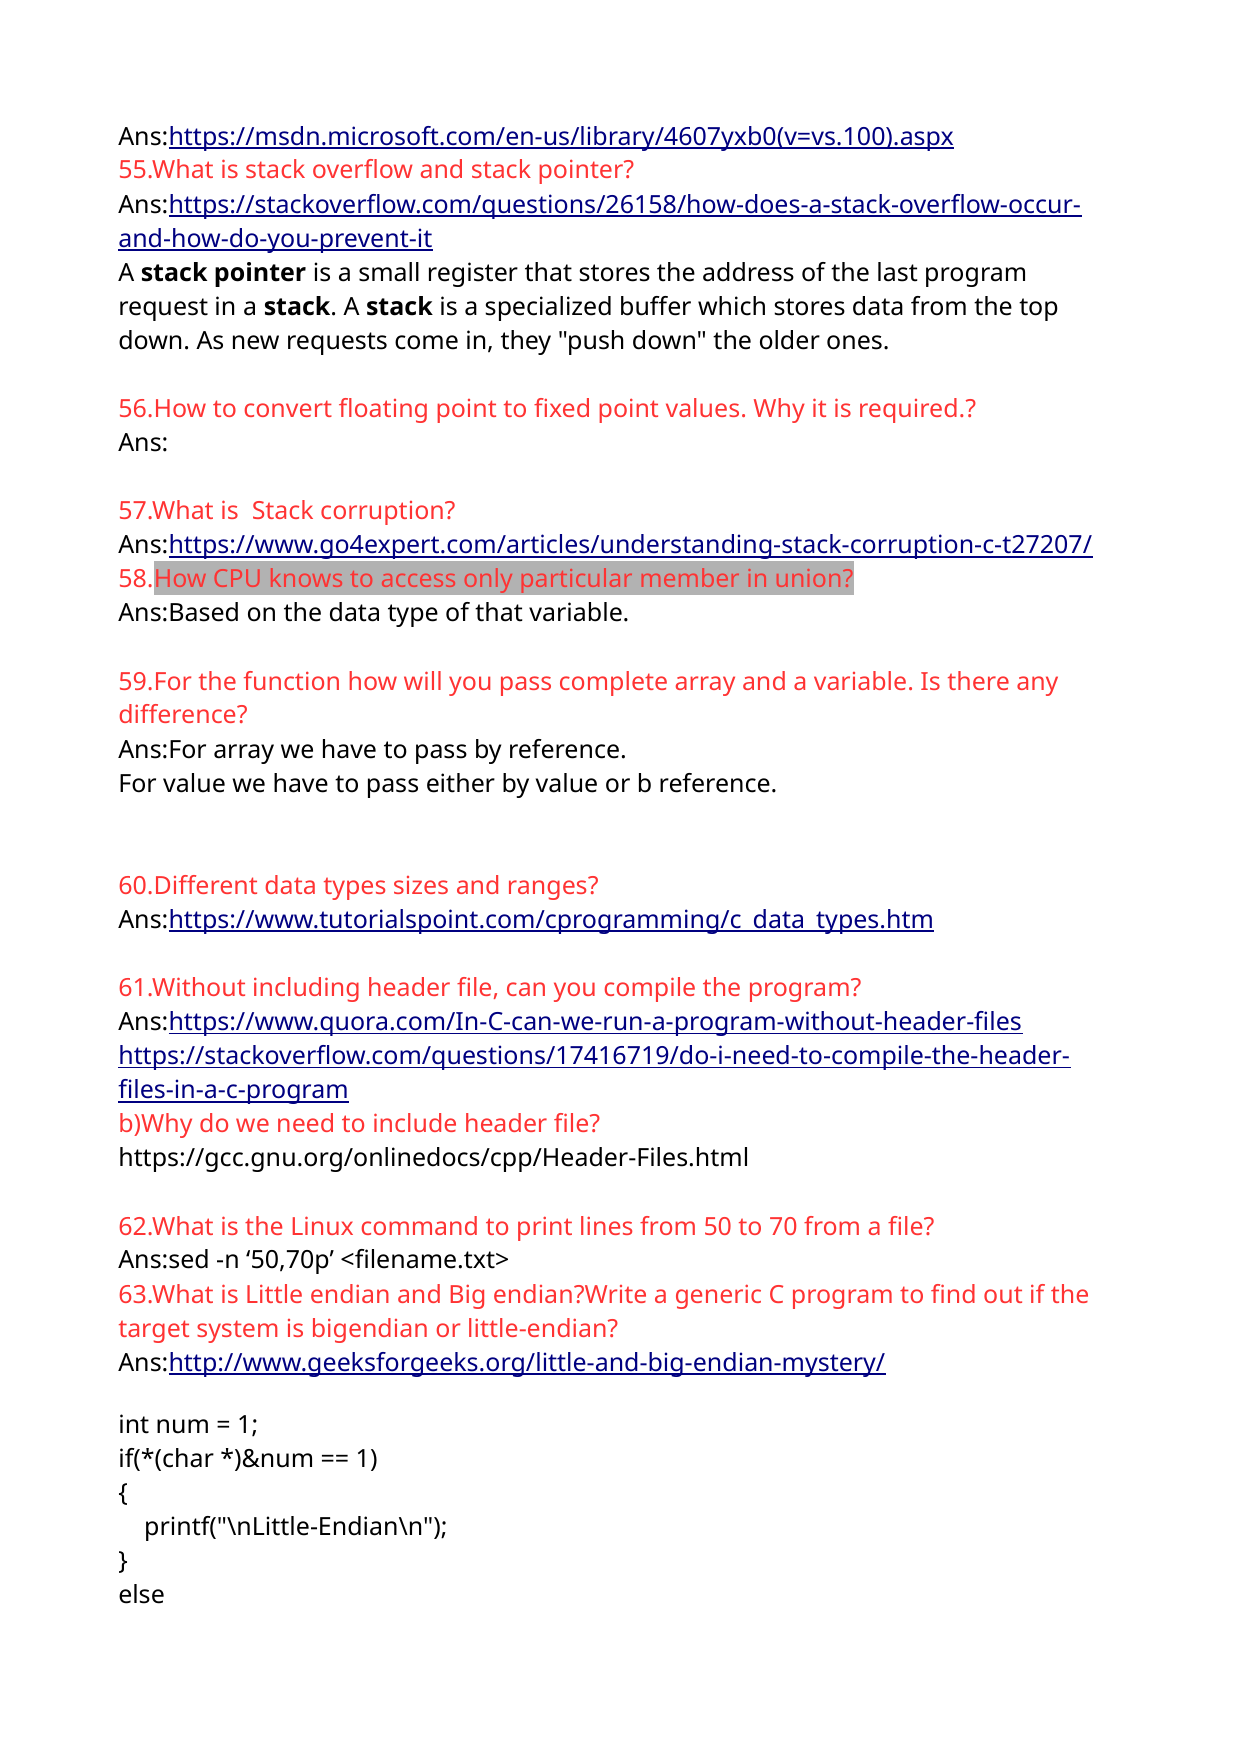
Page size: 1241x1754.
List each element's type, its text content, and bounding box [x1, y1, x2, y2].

text 55.What is stack overflow and stack pointer? [118, 152, 1122, 186]
text 57.What is Stack corruption? [118, 493, 1122, 527]
text if(*(char *)&num == 1) [118, 1441, 1122, 1475]
text int num = 1; [118, 1407, 1122, 1441]
text Ans:https://www.go4expert.com/articles/understanding-stack-corruption-c-t27207/ [118, 527, 1122, 561]
text 60.Different data types sizes and ranges? [118, 867, 1122, 902]
text Ans: [118, 425, 1122, 459]
text 59.For the function how will you pass complete array and a variable. Is there any difference? [118, 663, 1122, 731]
text 62.What is the Linux command to print lines from 50 to 70 from a file? [118, 1208, 1122, 1242]
text Ans:https://www.quora.com/In-C-can-we-run-a-program-without-header-files [118, 1004, 1122, 1038]
text Ans:https://stackoverflow.com/questions/26158/how-does-a-stack-overflow-occur-and-how-do-you-prevent-it [118, 186, 1122, 254]
text https://gcc.gnu.org/onlinedocs/cpp/Header-Files.html [118, 1140, 1122, 1174]
text For value we have to pass either by value or b reference. [118, 765, 1122, 799]
text Ans:sed -n ‘50,70p’ <filename.txt> [118, 1242, 1122, 1276]
text 61.Without including header file, can you compile the program? [118, 970, 1122, 1004]
text Ans:Based on the data type of that variable. [118, 595, 1122, 629]
text Ans:https://www.tutorialspoint.com/cprogramming/c_data_types.htm [118, 902, 1122, 936]
text b)Why do we need to include header file? [118, 1106, 1122, 1140]
text Ans:https://msdn.microsoft.com/en-us/library/4607yxb0(v=vs.100).aspx [118, 118, 1122, 152]
text else [118, 1577, 1122, 1611]
text Ans:For array we have to pass by reference. [118, 731, 1122, 765]
text 58.How CPU knows to access only particular member in union? [118, 561, 1122, 595]
text A stack pointer is a small register that stores the address of the last program request in a stack. A stack is a specialized buffer which stores data from the top down. As new requests come in, they "push down" the older ones. [118, 254, 1122, 357]
text Ans:http://www.geeksforgeeks.org/little-and-big-endian-mystery/ [118, 1344, 1122, 1378]
text 56.How to convert floating point to fixed point values. Why it is required.? [118, 391, 1122, 425]
text 63.What is Little endian and Big endian?Write a generic C program to find out if the target system is bigendian or little-endian? [118, 1276, 1122, 1344]
text printf("\nLittle-Endian\n"); [118, 1509, 1122, 1543]
text https://stackoverflow.com/questions/17416719/do-i-need-to-compile-the-header-files-in-a-c-program [118, 1038, 1122, 1106]
text } [118, 1543, 1122, 1577]
text { [118, 1475, 1122, 1509]
